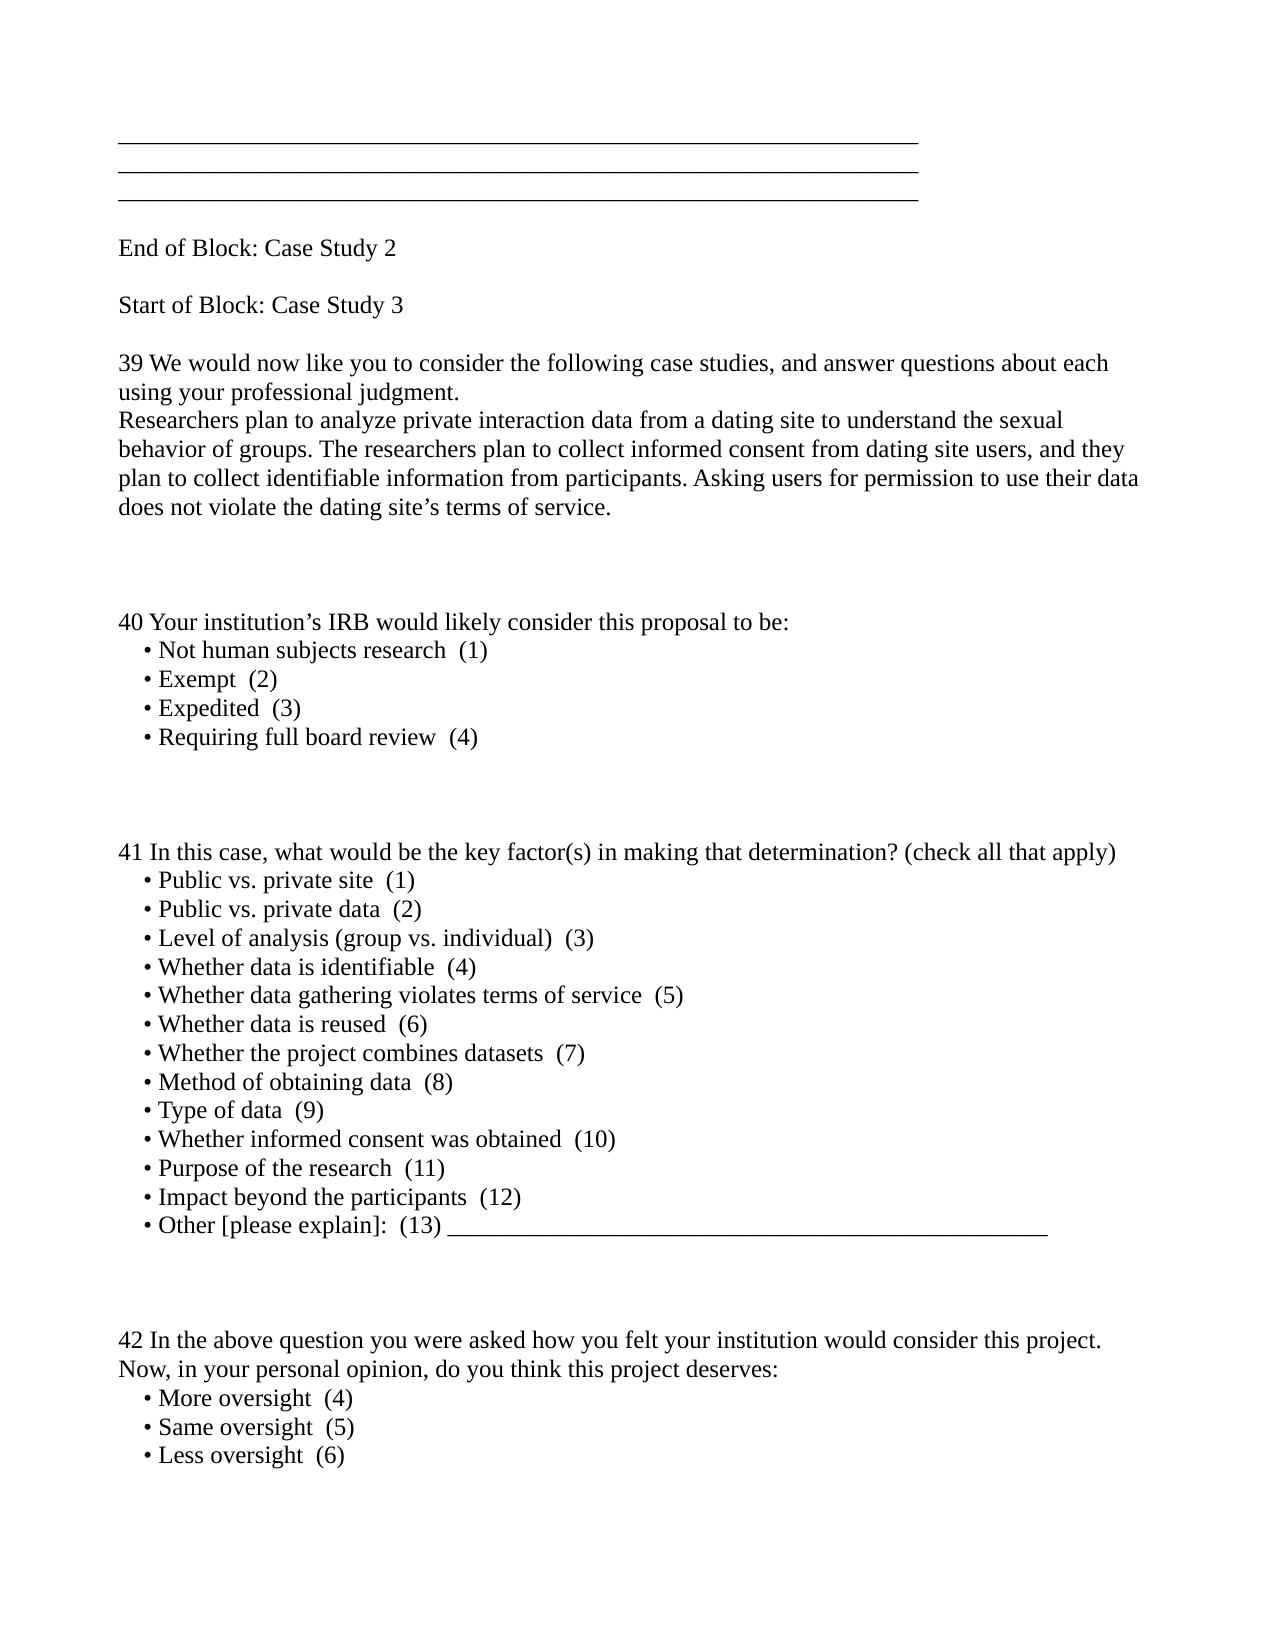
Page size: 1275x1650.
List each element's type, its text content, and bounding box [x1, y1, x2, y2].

text 40 Your institution’s IRB would likely consider this proposal to be: [118, 607, 1157, 636]
text ________________________________________________________________ [118, 176, 1157, 204]
text 41 In this case, what would be the key factor(s) in making that determination? (check all that apply) [118, 837, 1157, 866]
text • Level of analysis (group vs. individual) (3) [118, 923, 1157, 952]
text • Expedited (3) [118, 693, 1157, 722]
text Start of Block: Case Study 3 [118, 291, 1157, 319]
text • Whether data is identifiable (4) [118, 952, 1157, 981]
text • Less oversight (6) [118, 1441, 1157, 1469]
text • Same oversight (5) [118, 1412, 1157, 1441]
text • Public vs. private site (1) [118, 866, 1157, 894]
text • Purpose of the research (11) [118, 1153, 1157, 1182]
text 39 We would now like you to consider the following case studies, and answer questions about each using your professional judgment. [118, 348, 1157, 406]
text • Type of data (9) [118, 1096, 1157, 1124]
text • Whether data is reused (6) [118, 1009, 1157, 1038]
text • Requiring full board review (4) [118, 722, 1157, 751]
text • Not human subjects research (1) [118, 636, 1157, 664]
text • Other [please explain]: (13) ________________________________________________ [118, 1211, 1157, 1239]
text Researchers plan to analyze private interaction data from a dating site to understand the sexual behavior of groups. The researchers plan to collect informed consent from dating site users, and they plan to collect identifiable information from participants. Asking users for permission to use their data does not violate the dating site’s terms of service. [118, 406, 1157, 521]
text • Whether the project combines datasets (7) [118, 1038, 1157, 1067]
text • Whether informed consent was obtained (10) [118, 1124, 1157, 1153]
text ________________________________________________________________ [118, 147, 1157, 176]
text ________________________________________________________________ [118, 118, 1157, 147]
text • Method of obtaining data (8) [118, 1067, 1157, 1096]
text 42 In the above question you were asked how you felt your institution would consider this project. Now, in your personal opinion, do you think this project deserves: [118, 1326, 1157, 1383]
text • Whether data gathering violates terms of service (5) [118, 981, 1157, 1009]
text • More oversight (4) [118, 1383, 1157, 1412]
text • Public vs. private data (2) [118, 894, 1157, 923]
text • Exempt (2) [118, 664, 1157, 693]
text End of Block: Case Study 2 [118, 233, 1157, 262]
text • Impact beyond the participants (12) [118, 1182, 1157, 1211]
